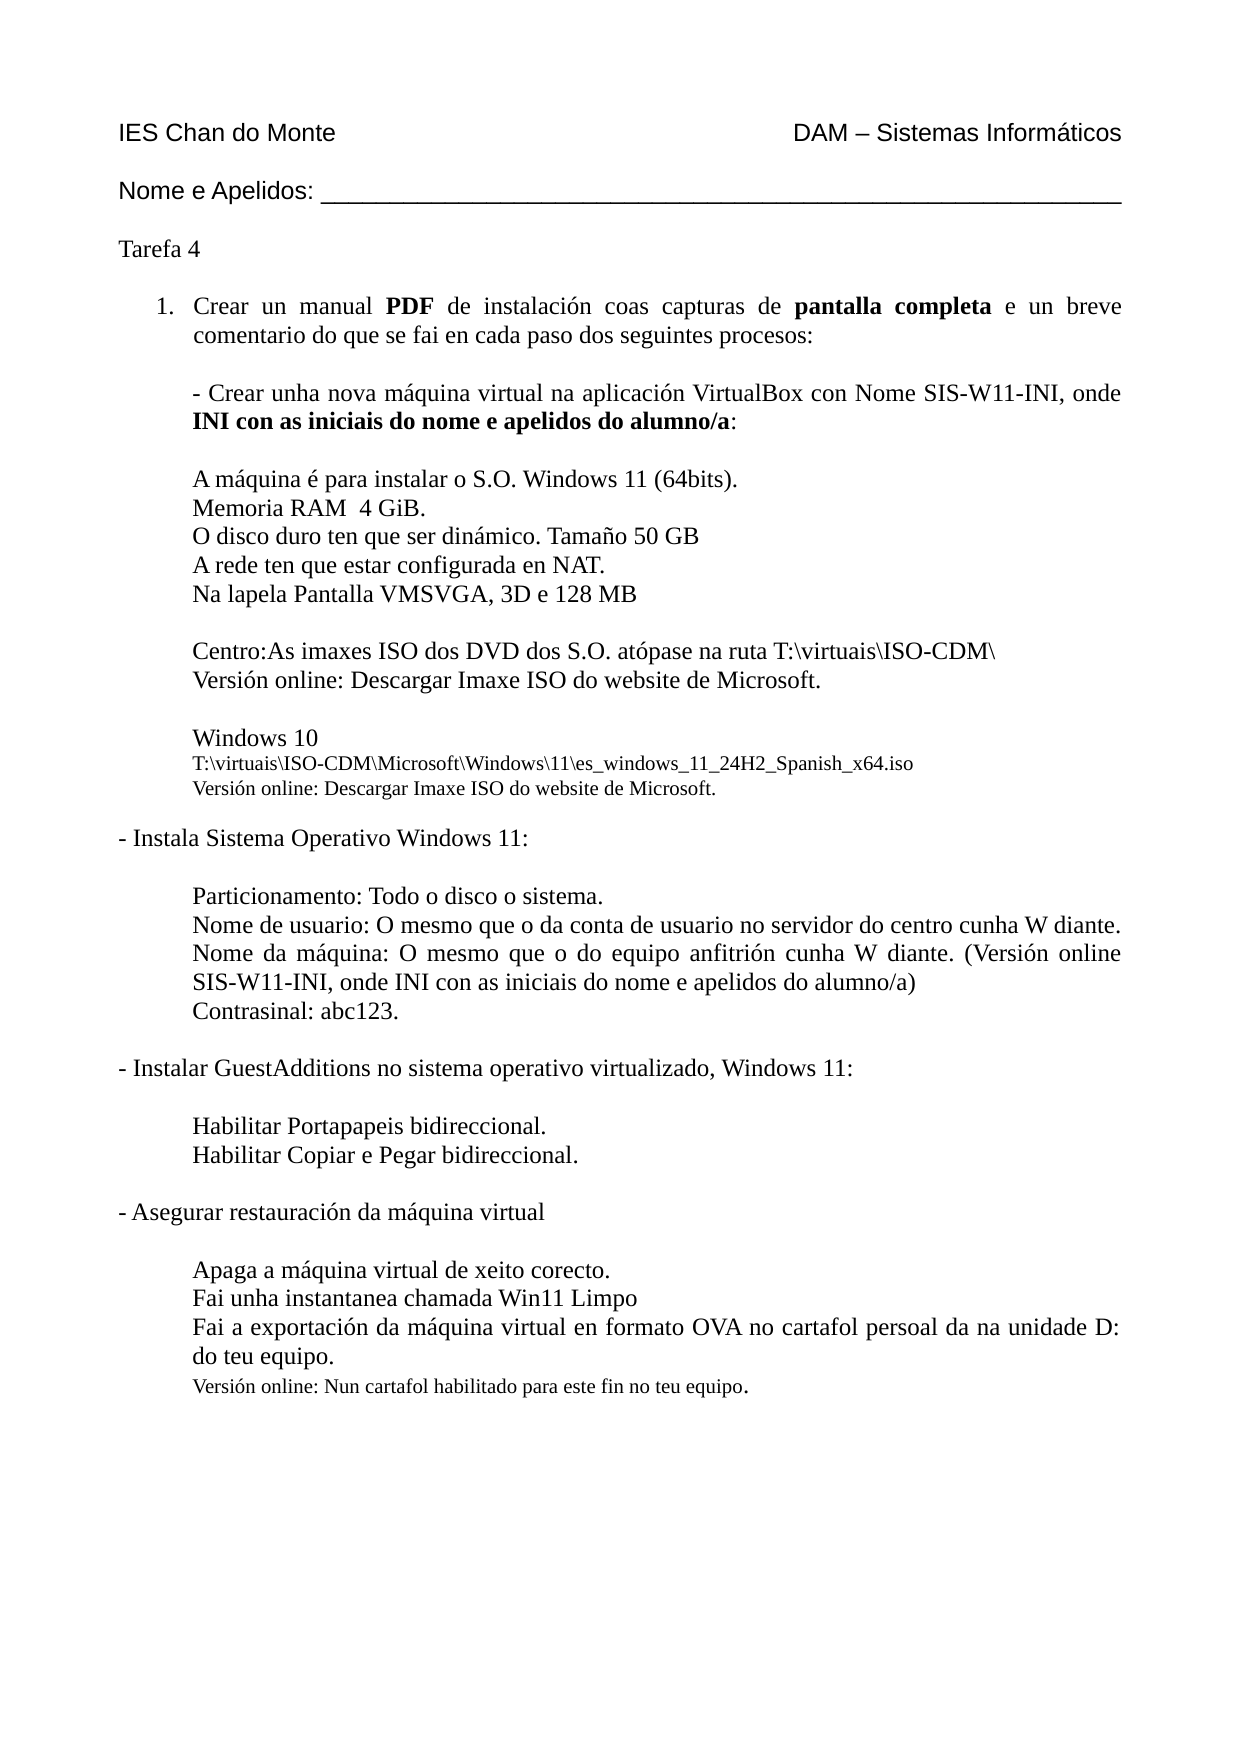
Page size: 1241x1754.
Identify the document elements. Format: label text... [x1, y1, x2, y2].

text Versión online: Nun cartafol habilitado para este fin no teu equipo. [192, 1370, 1122, 1398]
text - Instala Sistema Operativo Windows 11: [118, 823, 1122, 852]
text Contrasinal: abc123. [192, 996, 1122, 1025]
text Habilitar Copiar e Pegar bidireccional. [192, 1140, 1122, 1168]
text Centro:As imaxes ISO dos DVD dos S.O. atópase na ruta T:\virtuais\ISO-CDM\ [192, 636, 1122, 665]
text T:\virtuais\ISO-CDM\Microsoft\Windows\11\es_windows_11_24H2_Spanish_x64.iso [192, 751, 1122, 775]
text Fai unha instantanea chamada Win11 Limpo [192, 1283, 1122, 1312]
text O disco duro ten que ser dinámico. Tamaño 50 GB [192, 521, 1122, 550]
text - Instalar GuestAdditions no sistema operativo virtualizado, Windows 11: [118, 1053, 1122, 1082]
list Crear un manual PDF de instalación coas capturas de pantalla completa e un breve comentario do que se fai en cada paso dos seguintes procesos: [156, 291, 1122, 349]
text Memoria RAM 4 GiB. [192, 493, 1122, 521]
text A rede ten que estar configurada en NAT. [192, 550, 1122, 579]
text - Asegurar restauración da máquina virtual [118, 1197, 1122, 1226]
text Versión online: Descargar Imaxe ISO do website de Microsoft. [192, 665, 1122, 694]
text - Crear unha nova máquina virtual na aplicación VirtualBox con Nome SIS-W11-INI, onde INI con as iniciais do nome e apelidos do alumno/a: [192, 378, 1122, 435]
text Na lapela Pantalla VMSVGA, 3D e 128 MB [192, 579, 1122, 608]
text Windows 10 [192, 723, 1122, 751]
text Fai a exportación da máquina virtual en formato OVA no cartafol persoal da na unidade D: do teu equipo. [192, 1312, 1122, 1370]
text Habilitar Portapapeis bidireccional. [192, 1111, 1122, 1140]
text Nome da máquina: O mesmo que o do equipo anfitrión cunha W diante. (Versión online SIS-W11-INI, onde INI con as iniciais do nome e apelidos do alumno/a) [192, 938, 1122, 996]
text Nome de usuario: O mesmo que o da conta de usuario no servidor do centro cunha W diante. [192, 910, 1122, 938]
text Particionamento: Todo o disco o sistema. [192, 881, 1122, 910]
text Tarefa 4 [118, 234, 1122, 263]
text Versión online: Descargar Imaxe ISO do website de Microsoft. [192, 775, 1122, 799]
text Apaga a máquina virtual de xeito corecto. [192, 1255, 1122, 1283]
text A máquina é para instalar o S.O. Windows 11 (64bits). [192, 464, 1122, 493]
